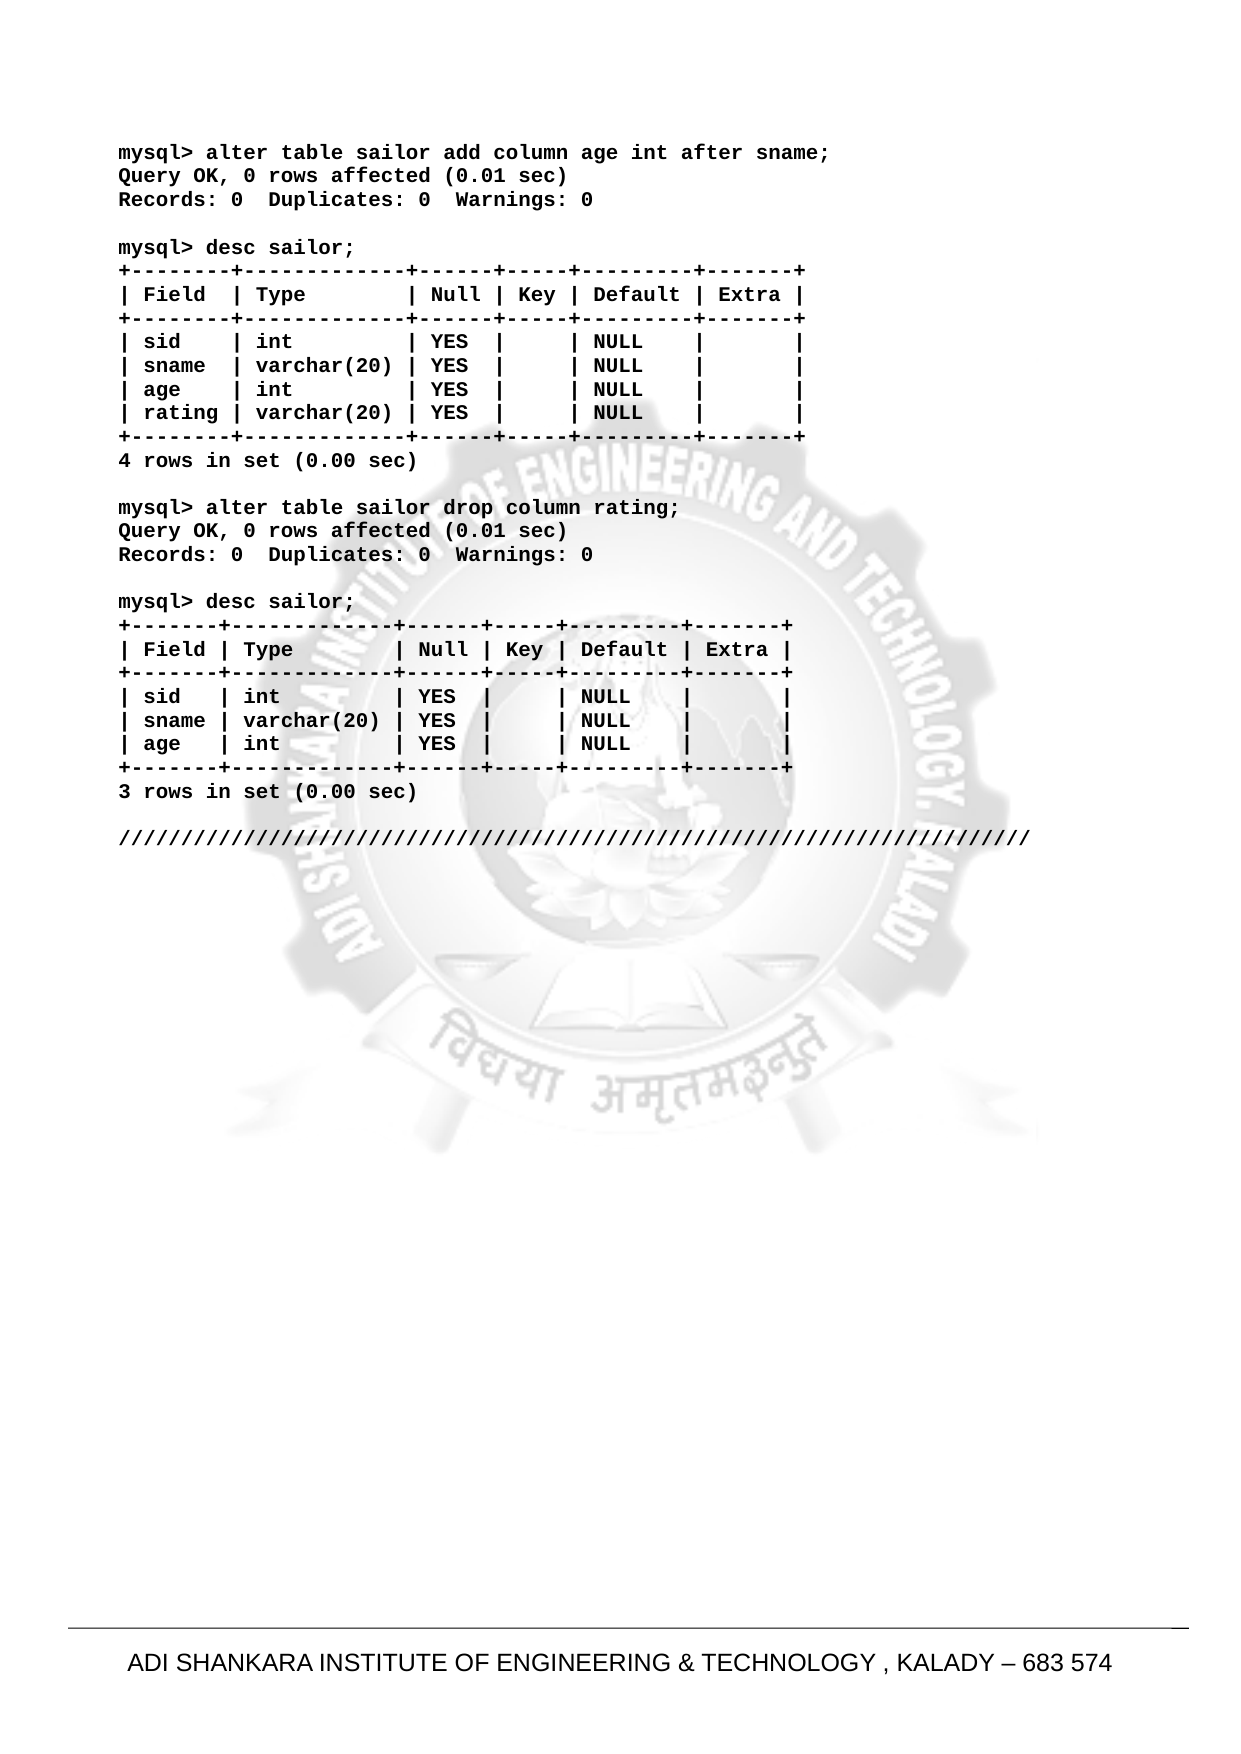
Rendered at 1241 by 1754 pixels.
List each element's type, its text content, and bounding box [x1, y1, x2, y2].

text mysql> alter table sailor drop column rating; [118, 497, 1122, 521]
text +--------+-------------+------+-----+---------+-------+ [118, 308, 1122, 331]
text | sid | int | YES | | NULL | | [118, 331, 1122, 355]
text ///////////////////////////////////////////////////////////////////////// [118, 828, 1122, 852]
text mysql> desc sailor; [118, 237, 1122, 260]
text +-------+-------------+------+-----+---------+-------+ [118, 662, 1122, 686]
text | Field | Type | Null | Key | Default | Extra | [118, 639, 1122, 662]
text | sname | varchar(20) | YES | | NULL | | [118, 710, 1122, 733]
text +--------+-------------+------+-----+---------+-------+ [118, 426, 1122, 449]
text | Field | Type | Null | Key | Default | Extra | [118, 284, 1122, 308]
text Query OK, 0 rows affected (0.01 sec) [118, 521, 1122, 544]
text | rating | varchar(20) | YES | | NULL | | [118, 402, 1122, 426]
text Records: 0 Duplicates: 0 Warnings: 0 [118, 544, 1122, 568]
text mysql> alter table sailor add column age int after sname; [118, 142, 1122, 165]
text | age | int | YES | | NULL | | [118, 379, 1122, 402]
text 3 rows in set (0.00 sec) [118, 781, 1122, 804]
text Records: 0 Duplicates: 0 Warnings: 0 [118, 189, 1122, 213]
text | sid | int | YES | | NULL | | [118, 686, 1122, 710]
text +-------+-------------+------+-----+---------+-------+ [118, 615, 1122, 639]
text | sname | varchar(20) | YES | | NULL | | [118, 355, 1122, 379]
text +-------+-------------+------+-----+---------+-------+ [118, 757, 1122, 781]
text Query OK, 0 rows affected (0.01 sec) [118, 165, 1122, 189]
text 4 rows in set (0.00 sec) [118, 449, 1122, 473]
text +--------+-------------+------+-----+---------+-------+ [118, 260, 1122, 284]
text | age | int | YES | | NULL | | [118, 733, 1122, 757]
text mysql> desc sailor; [118, 591, 1122, 615]
